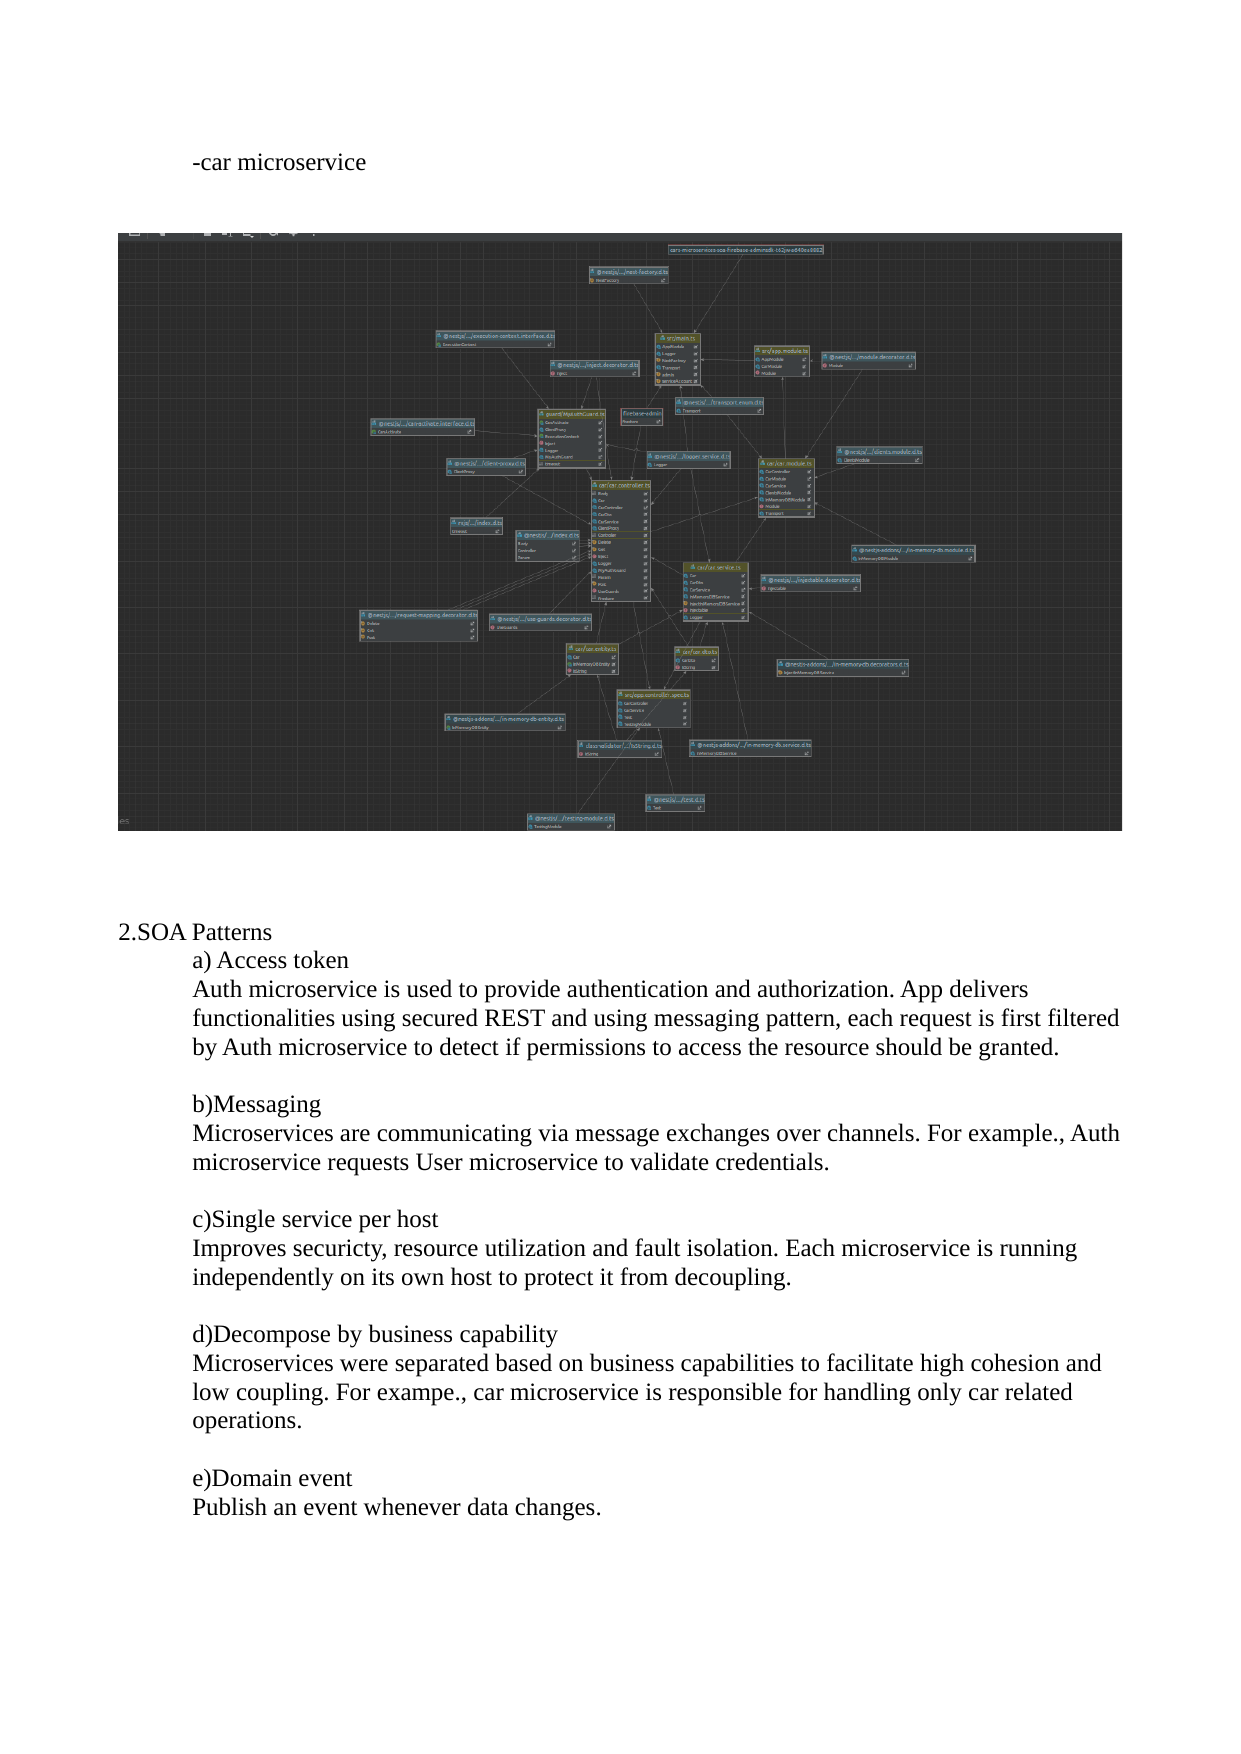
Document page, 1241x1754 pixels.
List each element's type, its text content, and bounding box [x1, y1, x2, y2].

text e)Domain event [118, 1463, 1122, 1492]
text d)Decompose by business capability [118, 1319, 1122, 1348]
text c)Single service per host [118, 1204, 1122, 1233]
text Publish an event whenever data changes. [118, 1492, 1122, 1520]
text Microservices are communicating via message exchanges over channels. For example., Auth microservice requests User microservice to validate credentials. [118, 1118, 1122, 1175]
text b)Messaging [118, 1089, 1122, 1118]
text 2.SOA Patterns [118, 917, 1122, 945]
text -car microservice [118, 147, 1122, 233]
picture [118, 233, 1123, 831]
text Auth microservice is used to provide authentication and authorization. App delivers functionalities using secured REST and using messaging pattern, each request is first filtered by Auth microservice to detect if permissions to access the resource should be granted. [118, 974, 1122, 1060]
text Improves securicty, resource utilization and fault isolation. Each microservice is running independently on its own host to protect it from decoupling. [118, 1233, 1122, 1290]
text Microservices were separated based on business capabilities to facilitate high cohesion and low coupling. For exampe., car microservice is responsible for handling only car related operations. [118, 1348, 1122, 1434]
text a) Access token [118, 945, 1122, 974]
